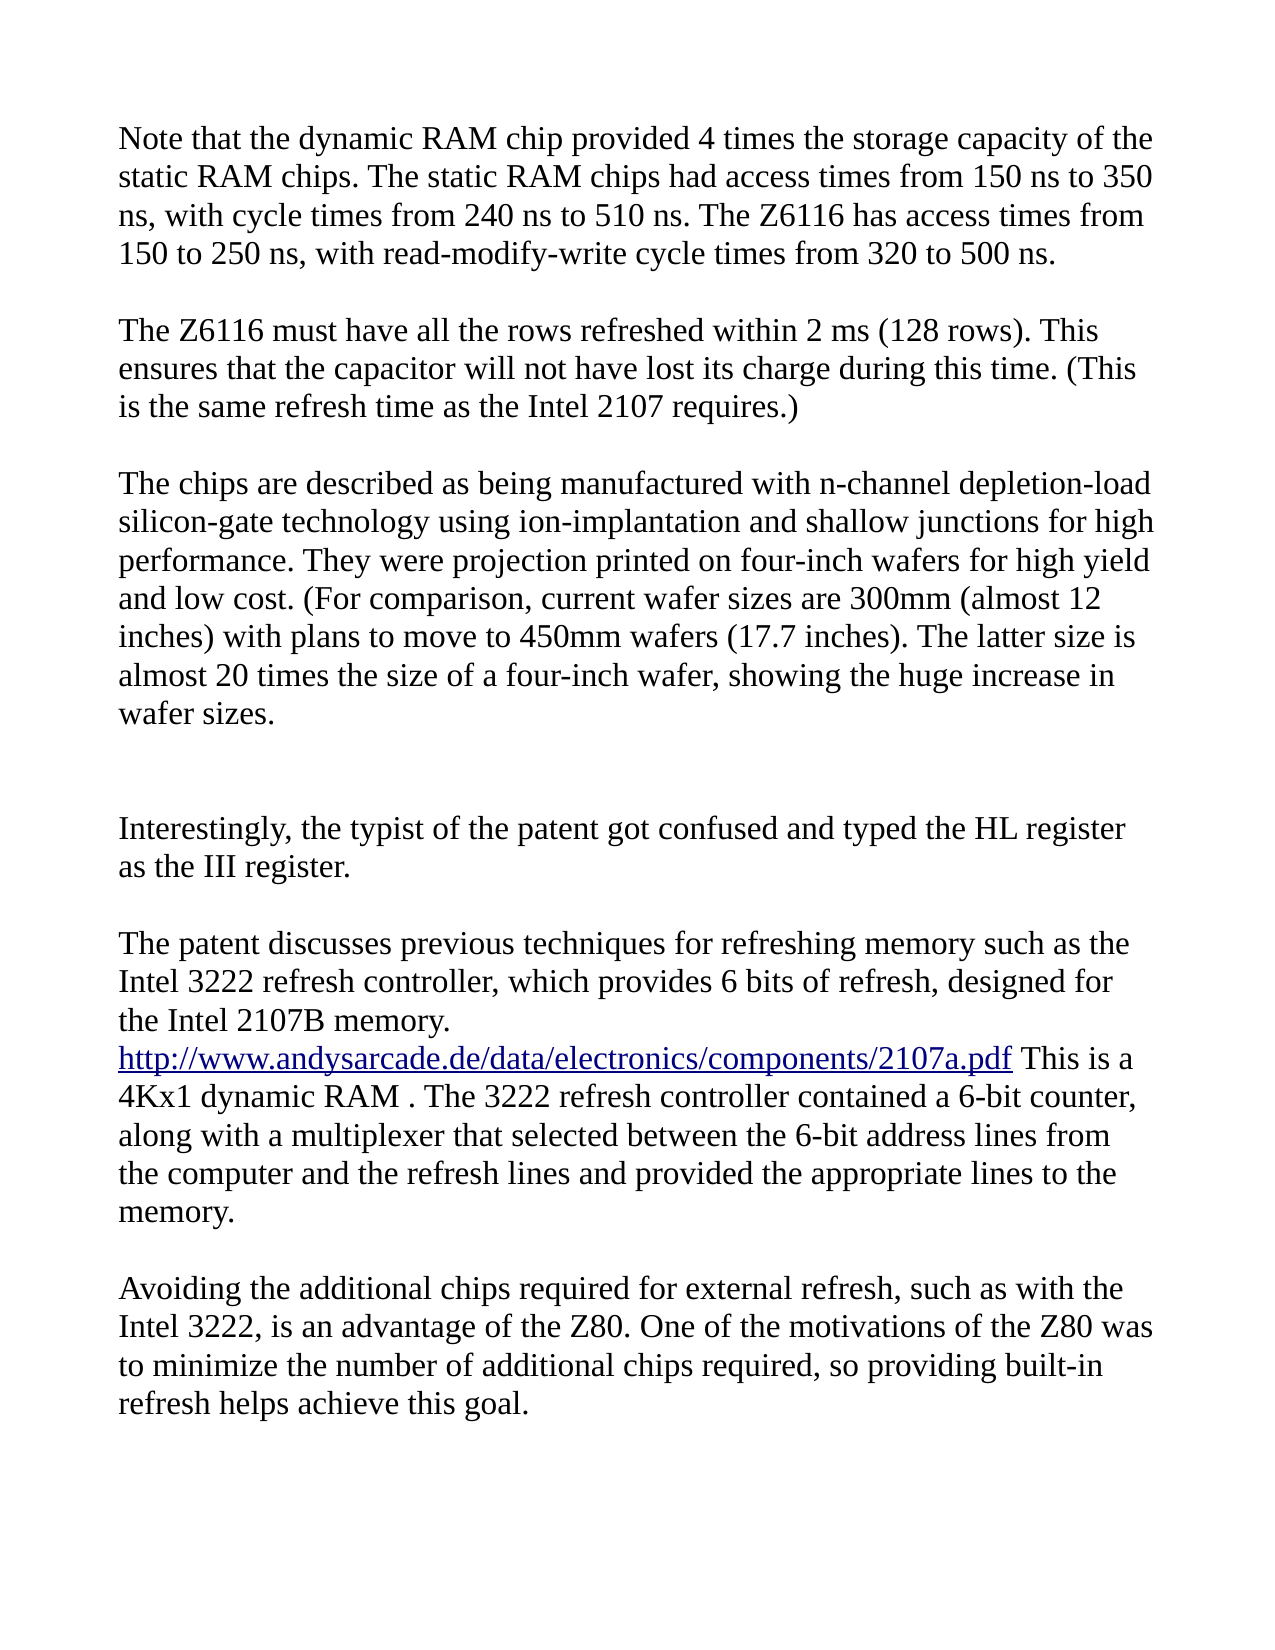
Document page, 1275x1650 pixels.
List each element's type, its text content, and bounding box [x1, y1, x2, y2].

text The chips are described as being manufactured with n-channel depletion-load silicon-gate technology using ion-implantation and shallow junctions for high performance. They were projection printed on four-inch wafers for high yield and low cost. (For comparison, current wafer sizes are 300mm (almost 12 inches) with plans to move to 450mm wafers (17.7 inches). The latter size is almost 20 times the size of a four-inch wafer, showing the huge increase in wafer sizes. [118, 463, 1157, 731]
text Note that the dynamic RAM chip provided 4 times the storage capacity of the static RAM chips. The static RAM chips had access times from 150 ns to 350 ns, with cycle times from 240 ns to 510 ns. The Z6116 has access times from 150 to 250 ns, with read-modify-write cycle times from 320 to 500 ns. [118, 118, 1157, 271]
text Interestingly, the typist of the patent got confused and typed the HL register as the III register. [118, 808, 1157, 885]
text The Z6116 must have all the rows refreshed within 2 ms (128 rows). This ensures that the capacitor will not have lost its charge during this time. (This is the same refresh time as the Intel 2107 requires.) [118, 310, 1157, 425]
text Avoiding the additional chips required for external refresh, such as with the Intel 3222, is an advantage of the Z80. One of the motivations of the Z80 was to minimize the number of additional chips required, so providing built-in refresh helps achieve this goal. [118, 1268, 1157, 1421]
text The patent discusses previous techniques for refreshing memory such as the Intel 3222 refresh controller, which provides 6 bits of refresh, designed for the Intel 2107B memory. http://www.andysarcade.de/data/electronics/components/2107a.pdf This is a 4Kx1 dynamic RAM . The 3222 refresh controller contained a 6-bit counter, along with a multiplexer that selected between the 6-bit address lines from the computer and the refresh lines and provided the appropriate lines to the memory. [118, 923, 1157, 1230]
